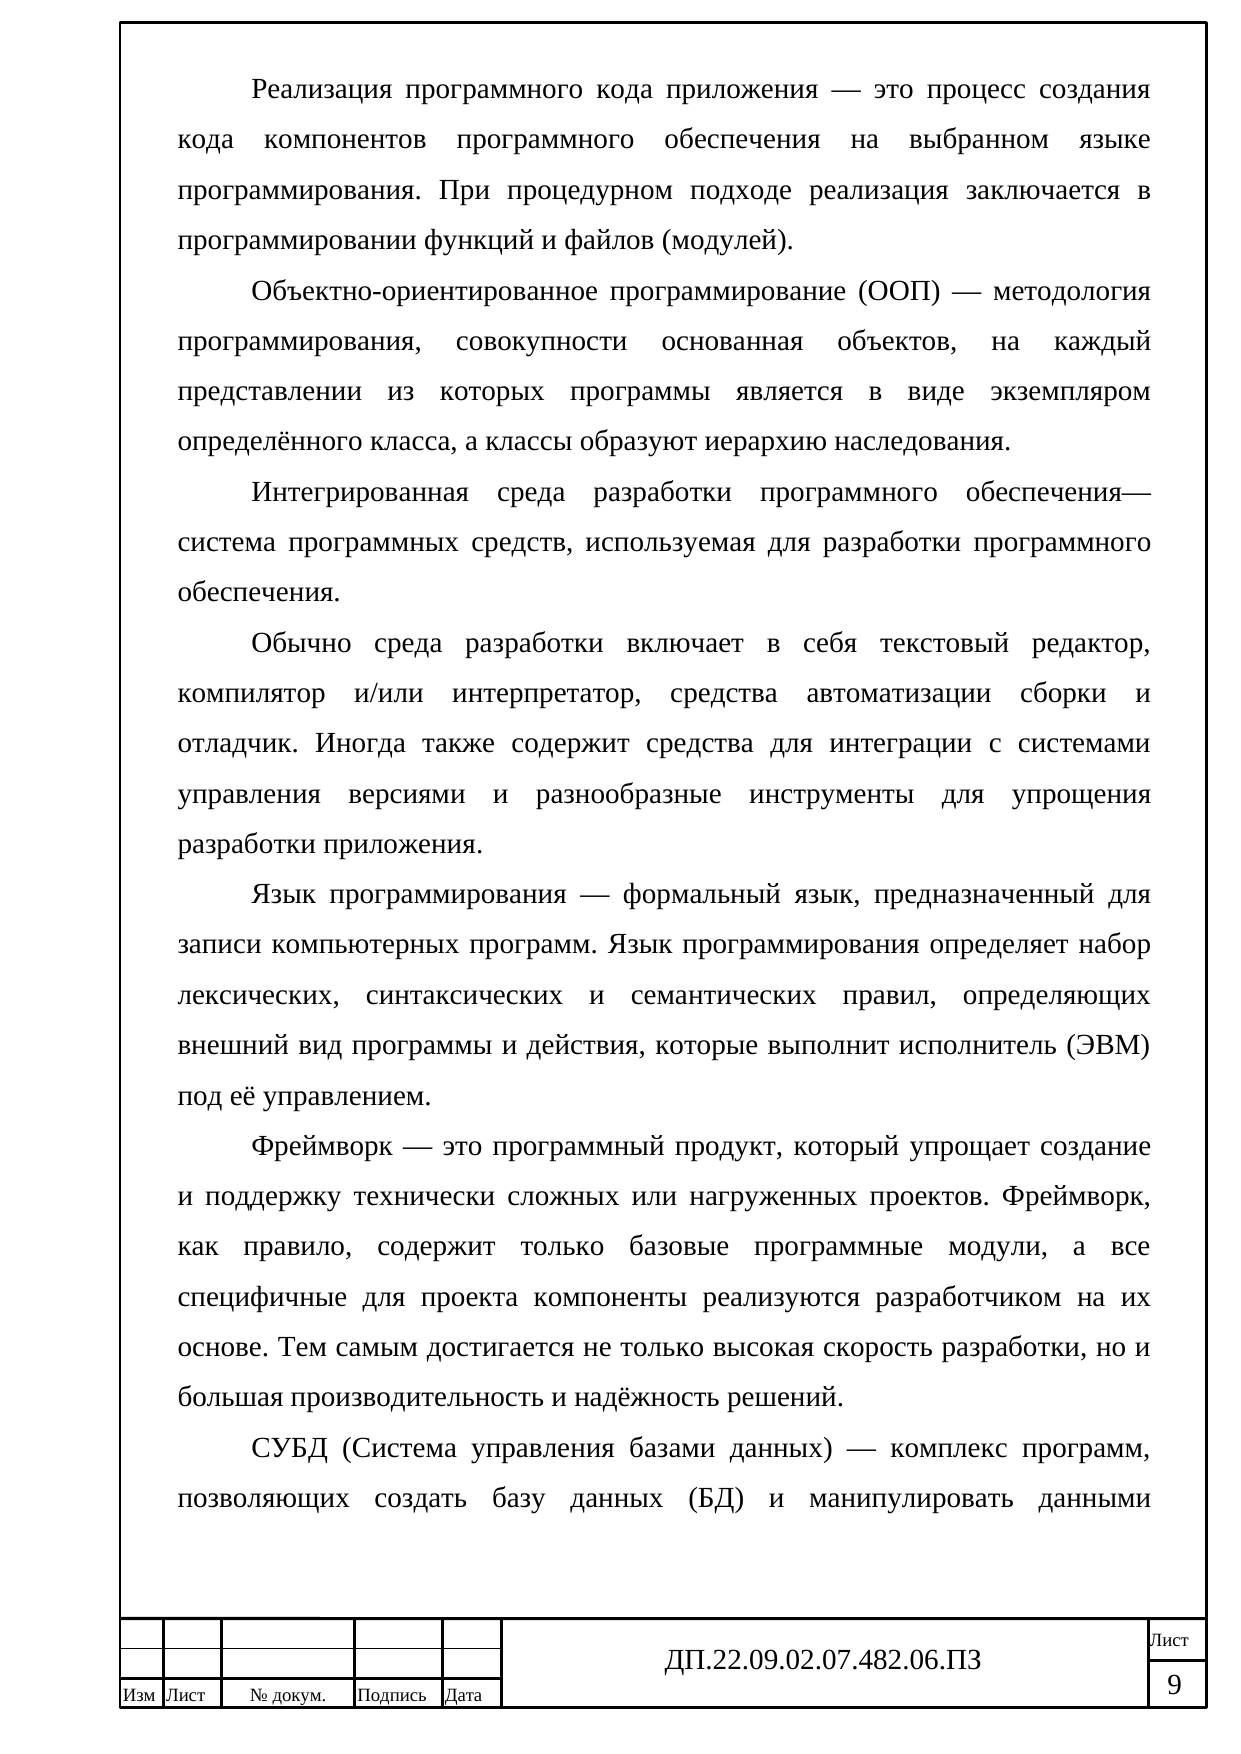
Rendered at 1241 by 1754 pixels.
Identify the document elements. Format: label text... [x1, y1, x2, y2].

text Интегрированная среда разработки программного обеспечения—система программных средств, используемая для разработки программного обеспечения. [177, 474, 1152, 608]
text Язык программирования — формальный язык, предназначенный для записи компьютерных программ. Язык программирования определяет набор лексических, синтаксических и семантических правил, определяющих внешний вид программы и действия, которые выполнит исполнитель (ЭВМ) под её управлением. [177, 876, 1152, 1111]
text Обычно среда разработки включает в себя текстовый редактор, компилятор и/или интерпретатор, средства автоматизации сборки и отладчик. Иногда также содержит средства для интеграции с системами управления версиями и разнообразные инструменты для упрощения разработки приложения. [177, 625, 1152, 859]
text Объектно-ориентированное программирование (ООП) — методология программирования, совокупности основанная объектов, на каждый представлении из которых программы является в виде экземпляром определённого класса, а классы образуют иерархию наследования. [177, 273, 1152, 457]
text СУБД (Система управления базами данных) — комплекс программ, позволяющих создать базу данных (БД) и манипулировать данными [177, 1430, 1152, 1514]
text Фреймворк — это программный продукт, который упрощает создание и поддержку технически сложных или нагруженных проектов. Фреймворк, как правило, содержит только базовые программные модули, а все специфичные для проекта компоненты реализуются разработчиком на их основе. Тем самым достигается не только высокая скорость разработки, но и большая производительность и надёжность решений. [177, 1128, 1152, 1413]
text Реализация программного кода приложения — это процесс создания кода компонентов программного обеспечения на выбранном языке программирования. При процедурном подходе реализация заключается в программировании функций и файлов (модулей). [177, 71, 1152, 256]
